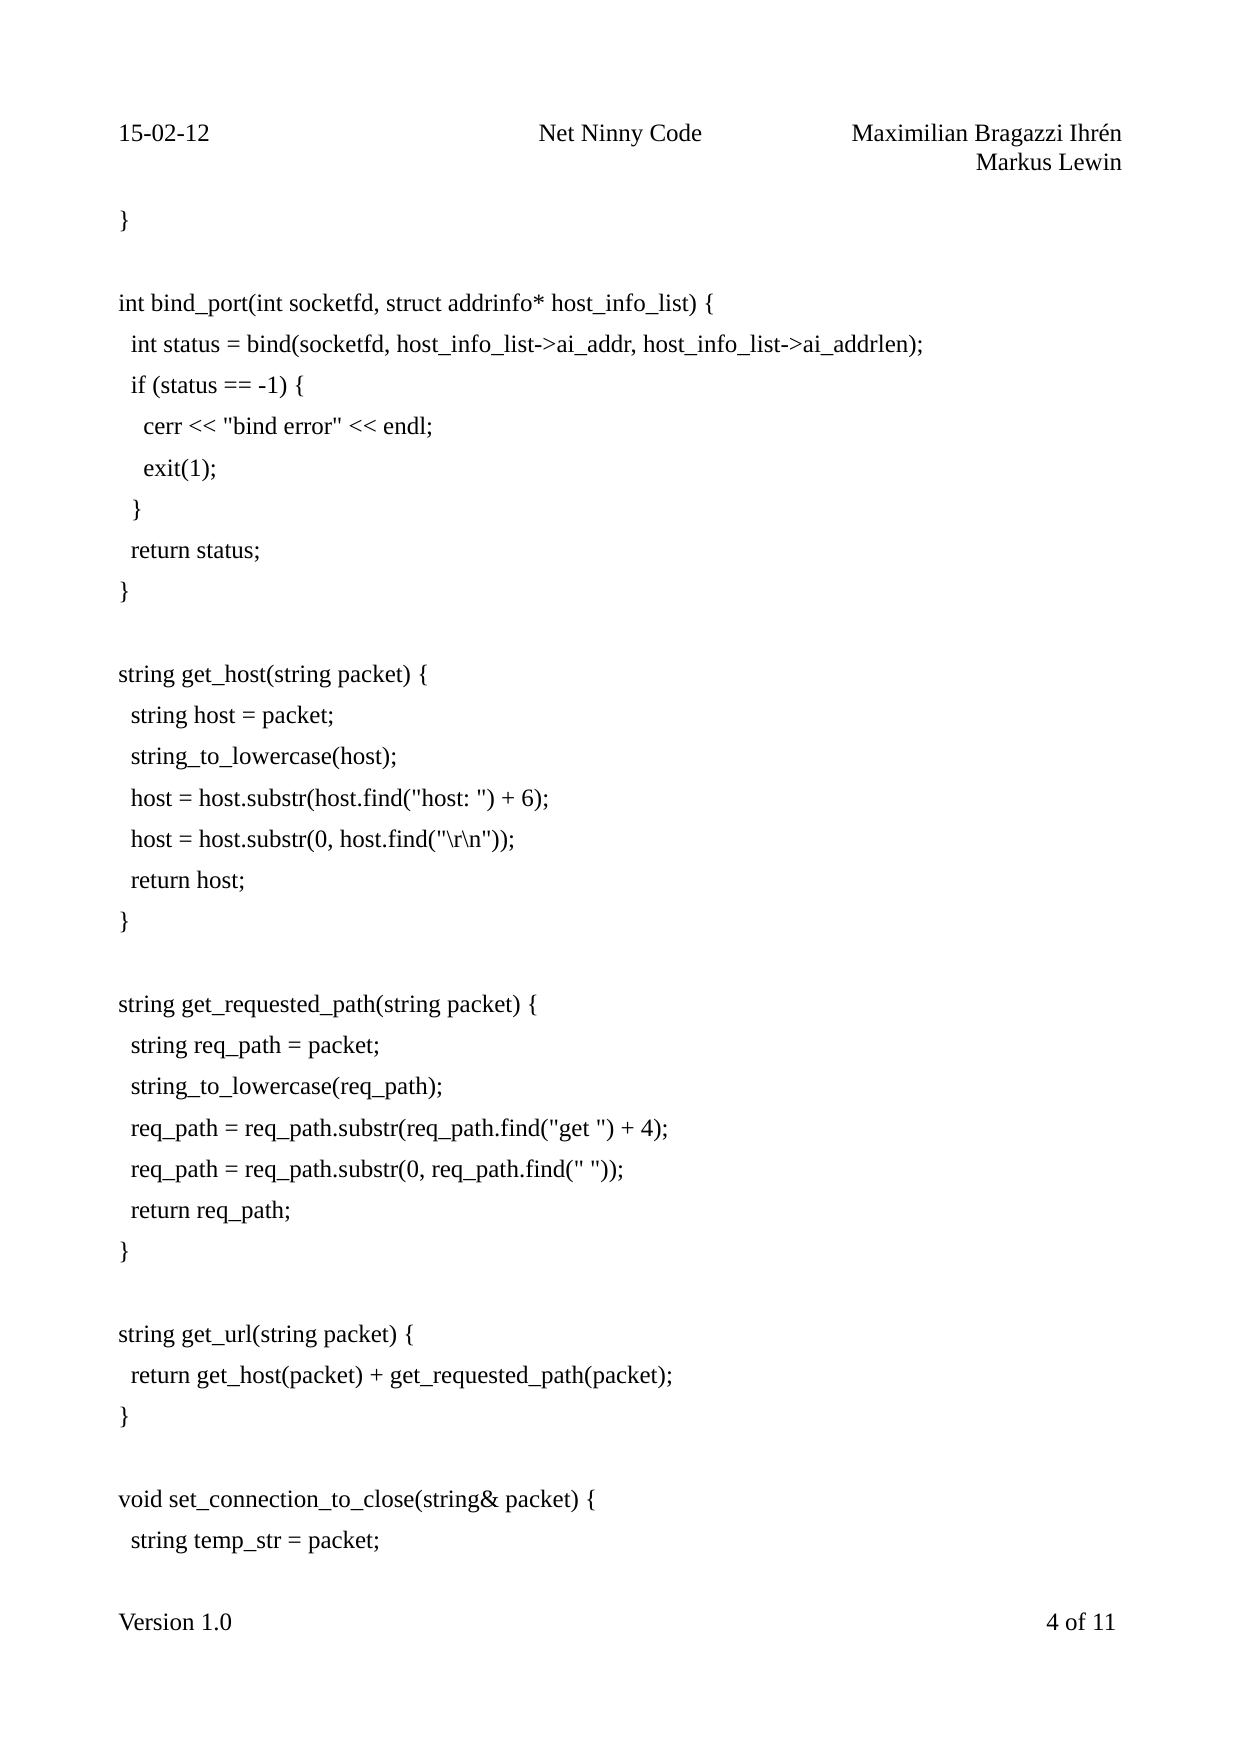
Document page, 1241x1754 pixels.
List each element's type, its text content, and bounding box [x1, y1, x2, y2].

text host = host.substr(host.find("host: ") + 6); [118, 783, 1122, 811]
text string req_path = packet; [118, 1030, 1122, 1059]
text exit(1); [118, 453, 1122, 481]
text } [118, 1236, 1122, 1265]
text string get_url(string packet) { [118, 1319, 1122, 1348]
text } [118, 576, 1122, 605]
text } [118, 494, 1122, 523]
text return get_host(packet) + get_requested_path(packet); [118, 1360, 1122, 1389]
text req_path = req_path.substr(req_path.find("get ") + 4); [118, 1113, 1122, 1141]
text } [118, 1401, 1122, 1430]
text string get_host(string packet) { [118, 659, 1122, 688]
text int status = bind(socketfd, host_info_list->ai_addr, host_info_list->ai_addrlen); [118, 329, 1122, 358]
text string_to_lowercase(req_path); [118, 1071, 1122, 1100]
text req_path = req_path.substr(0, req_path.find(" ")); [118, 1154, 1122, 1183]
text int bind_port(int socketfd, struct addrinfo* host_info_list) { [118, 288, 1122, 316]
text string get_requested_path(string packet) { [118, 989, 1122, 1018]
text } [118, 205, 1122, 234]
text string_to_lowercase(host); [118, 741, 1122, 770]
text return status; [118, 535, 1122, 564]
text } [118, 906, 1122, 935]
text string temp_str = packet; [118, 1525, 1122, 1554]
text string host = packet; [118, 700, 1122, 729]
text return req_path; [118, 1195, 1122, 1224]
text void set_connection_to_close(string& packet) { [118, 1484, 1122, 1513]
text host = host.substr(0, host.find("\r\n")); [118, 824, 1122, 853]
text if (status == -1) { [118, 370, 1122, 399]
text cerr << "bind error" << endl; [118, 411, 1122, 440]
text return host; [118, 865, 1122, 894]
